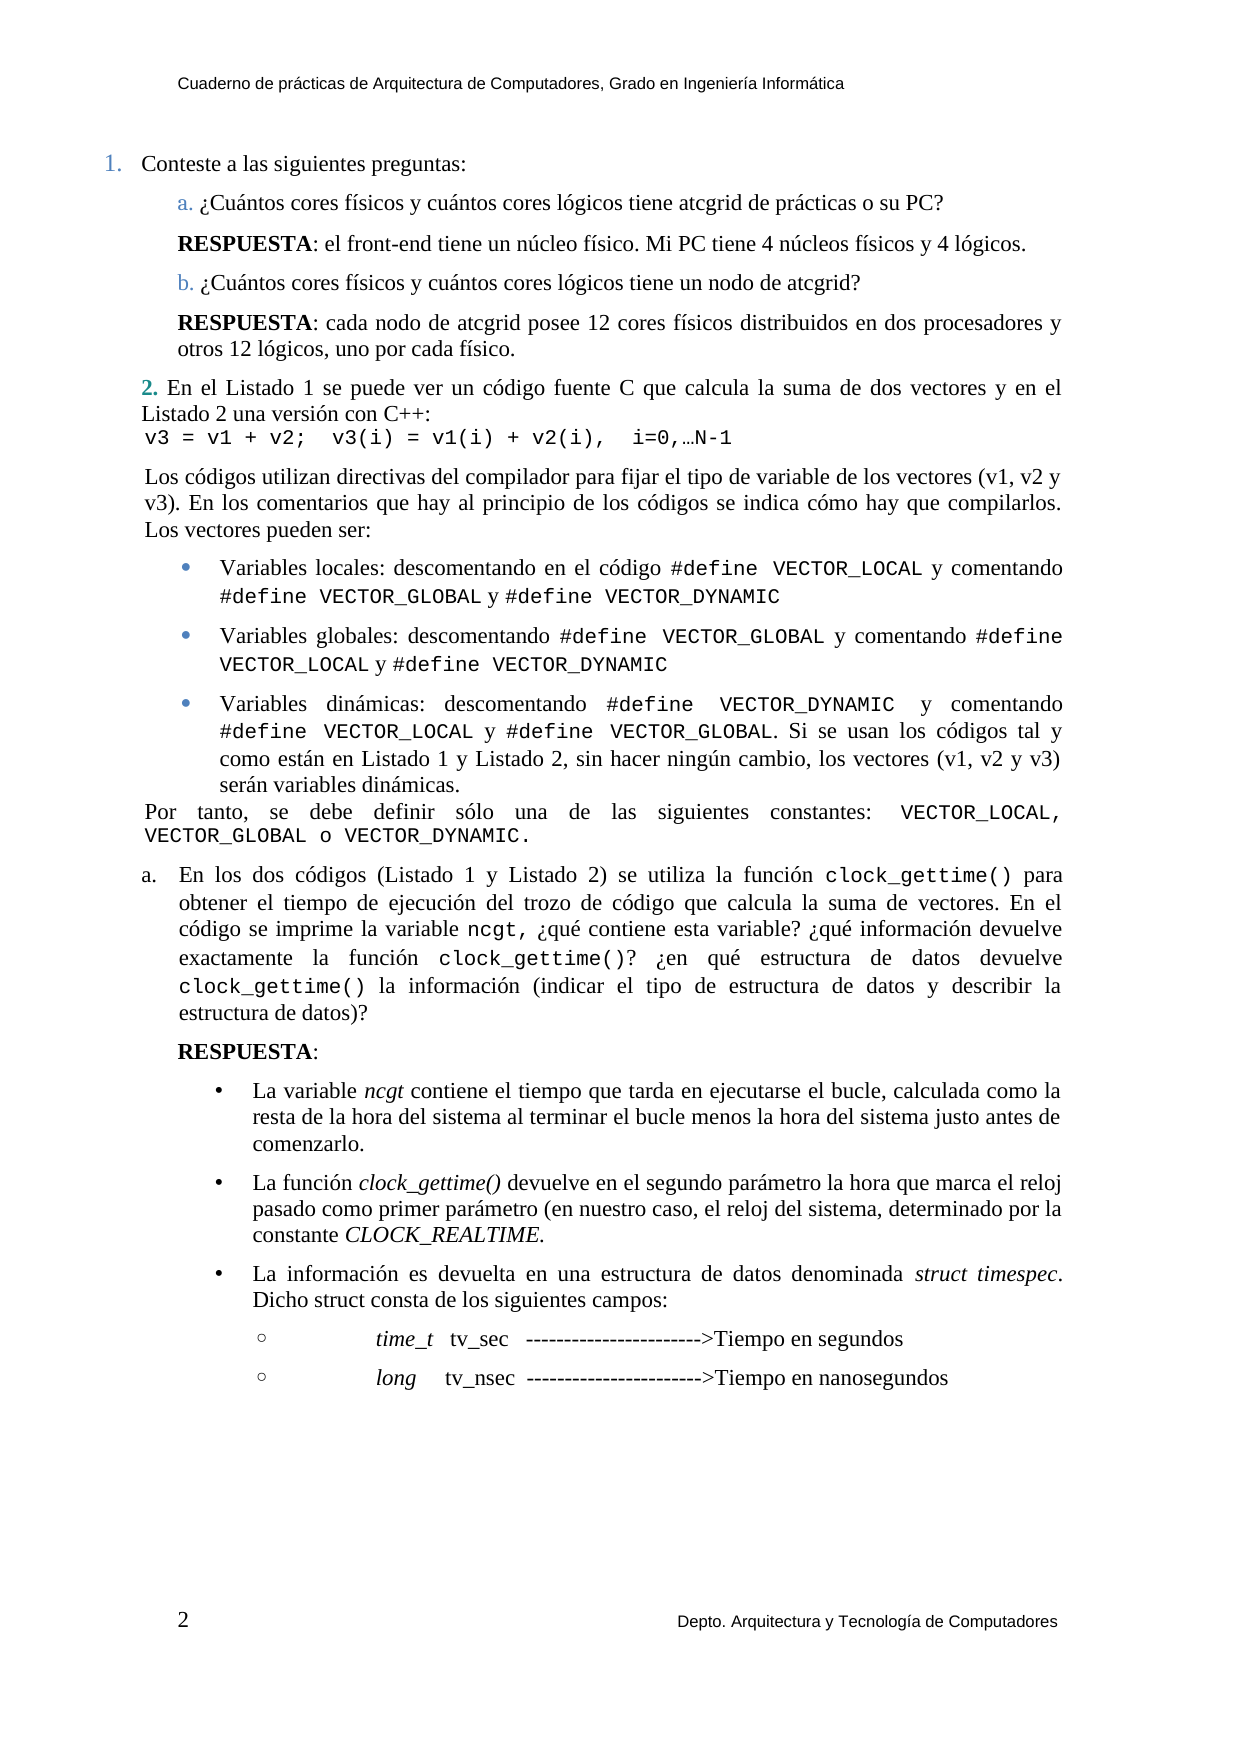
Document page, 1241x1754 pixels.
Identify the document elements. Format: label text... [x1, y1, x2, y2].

text Los códigos utilizan directivas del compilador para fijar el tipo de variable de los vectores (v1, v2 y v3). En los comentarios que hay al principio de los códigos se indica cómo hay que compilarlos. Los vectores pueden ser: [144, 463, 1063, 542]
list RESPUESTA: el front-end tiene un núcleo físico. Mi PC tiene 4 núcleos físicos y 4 lógicos. [177, 230, 1063, 256]
list La información es devuelta en una estructura de datos denominada struct timespec. Dicho struct consta de los siguientes campos: [215, 1260, 1063, 1313]
list En los dos códigos (Listado 1 y Listado 2) se utiliza la función clock_gettime() para obtener el tiempo de ejecución del trozo de código que calcula la suma de vectores. En el código se imprime la variable ncgt, ¿qué contiene esta variable? ¿qué información devuelve exactamente la función clock_gettime()? ¿en qué estructura de datos devuelve clock_gettime() la información (indicar el tipo de estructura de datos y describir la estructura de datos)? [141, 862, 1063, 1026]
list Conteste a las siguientes preguntas: [103, 148, 1063, 176]
list Variables globales: descomentando #define VECTOR_GLOBAL y comentando #define VECTOR_LOCAL y #define VECTOR_DYNAMIC [182, 622, 1063, 677]
list RESPUESTA: cada nodo de atcgrid posee 12 cores físicos distribuidos en dos procesadores y otros 12 lógicos, uno por cada físico. [177, 309, 1063, 362]
text v3 = v1 + v2; v3(i) = v1(i) + v2(i), i=0,…N-1 [144, 427, 1063, 450]
text Por tanto, se debe definir sólo una de las siguientes constantes: VECTOR_LOCAL, VECTOR_GLOBAL o VECTOR_DYNAMIC. [144, 798, 1063, 849]
list RESPUESTA: [177, 1038, 1063, 1064]
list Variables locales: descomentando en el código #define VECTOR_LOCAL y comentando #define VECTOR_GLOBAL y #define VECTOR_DYNAMIC [182, 554, 1063, 610]
list time_t tv_sec ----------------------->Tiempo en segundos [252, 1325, 1063, 1352]
list Variables dinámicas: descomentando #define VECTOR_DYNAMIC y comentando #define VECTOR_LOCAL y #define VECTOR_GLOBAL. Si se usan los códigos tal y como están en Listado 1 y Listado 2, sin hacer ningún cambio, los vectores (v1, v2 y v3) serán variables dinámicas. [182, 690, 1063, 798]
list La variable ncgt contiene el tiempo que tarda en ejecutarse el bucle, calculada como la resta de la hora del sistema al terminar el bucle menos la hora del sistema justo antes de comenzarlo. [215, 1077, 1063, 1156]
list long tv_nsec ----------------------->Tiempo en nanosegundos [252, 1364, 1063, 1391]
list 2. En el Listado 1 se puede ver un código fuente C que calcula la suma de dos vectores y en el Listado 2 una versión con C++: [103, 374, 1063, 427]
text a. ¿Cuántos cores físicos y cuántos cores lógicos tiene atcgrid de prácticas o su PC? [177, 189, 1063, 216]
list La función clock_gettime() devuelve en el segundo parámetro la hora que marca el reloj pasado como primer parámetro (en nuestro caso, el reloj del sistema, determinado por la constante CLOCK_REALTIME. [215, 1168, 1063, 1248]
text b. ¿Cuántos cores físicos y cuántos cores lógicos tiene un nodo de atcgrid? [177, 269, 1063, 295]
